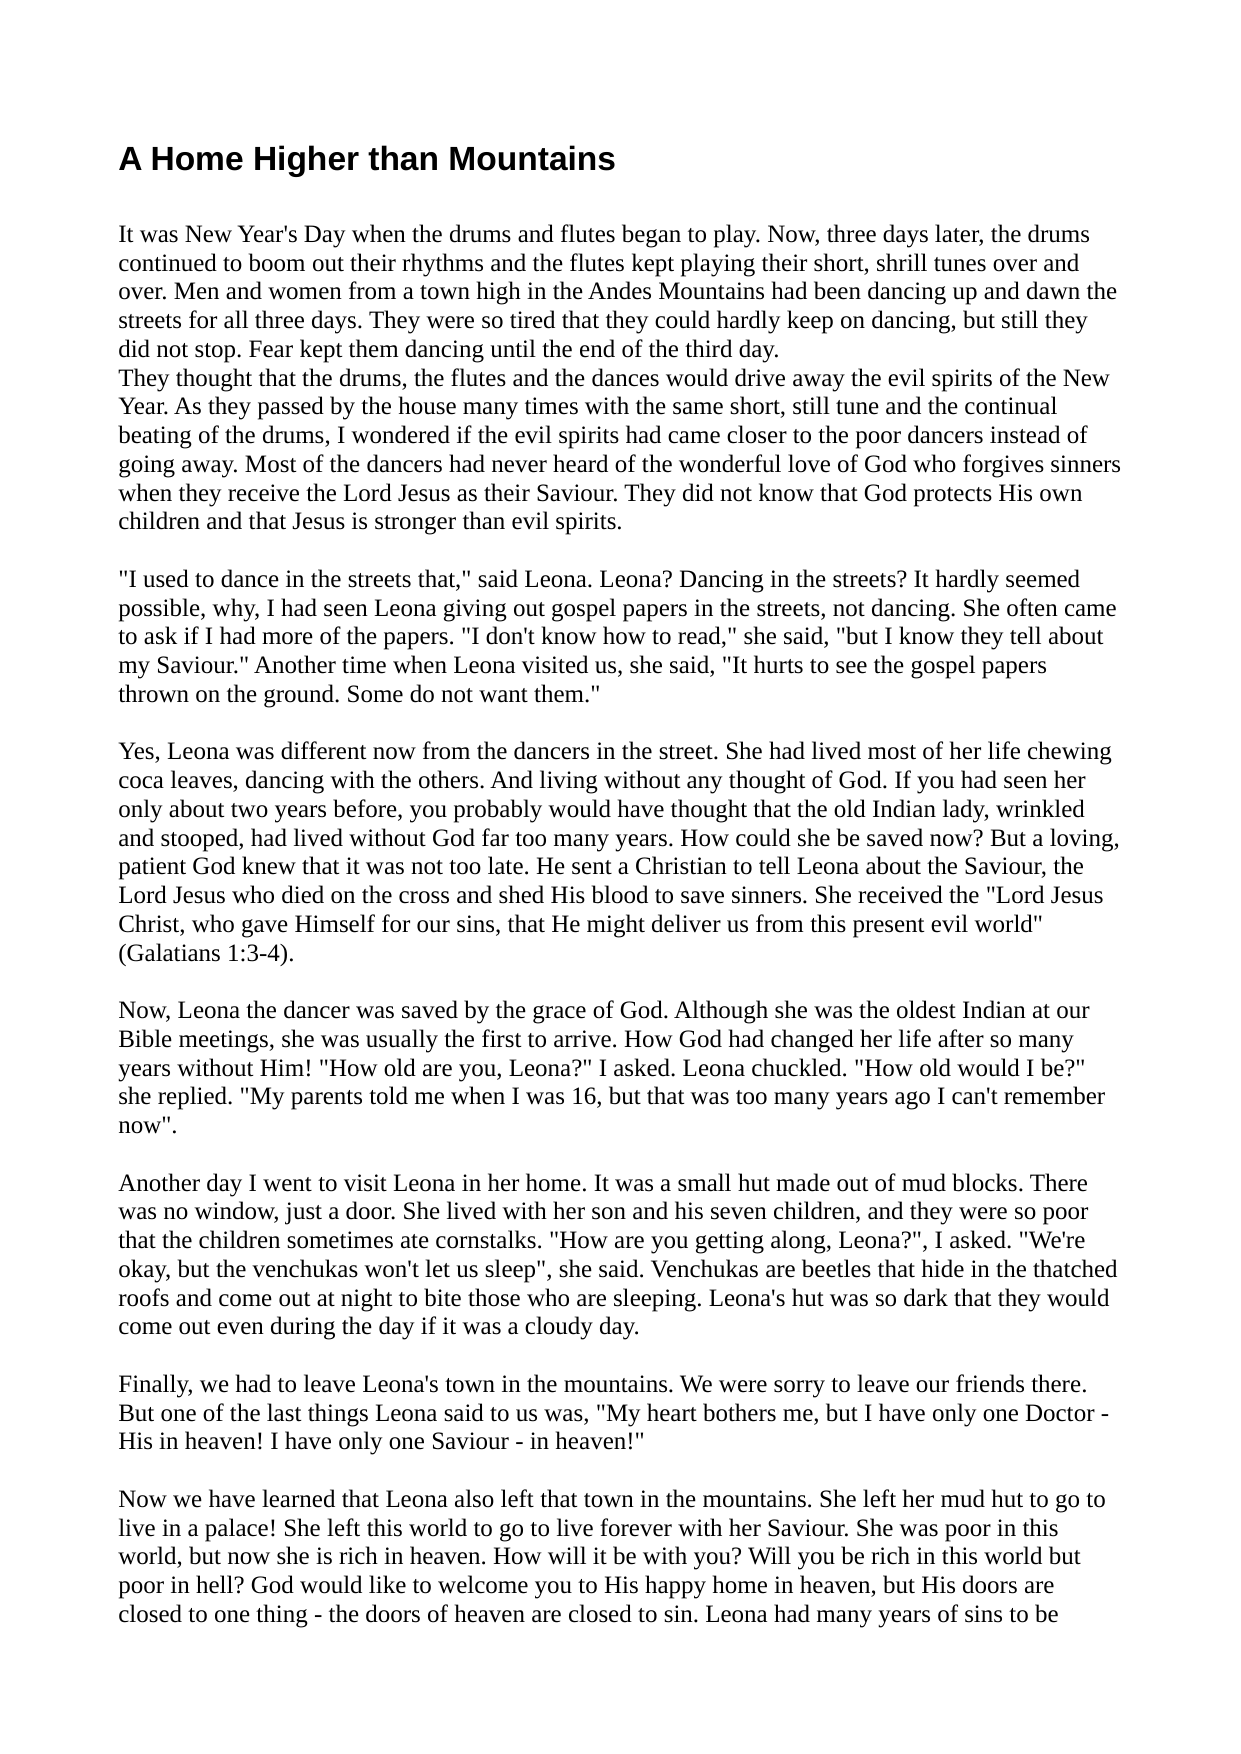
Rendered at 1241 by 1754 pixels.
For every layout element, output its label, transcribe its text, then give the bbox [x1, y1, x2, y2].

text It was New Year's Day when the drums and flutes began to play. Now, three days later, the drums continued to boom out their rhythms and the flutes kept playing their short, shrill tunes over and over. Men and women from a town high in the Andes Mountains had been dancing up and dawn the streets for all three days. They were so tired that they could hardly keep on dancing, but still they did not stop. Fear kept them dancing until the end of the third day. [118, 219, 1122, 363]
text They thought that the drums, the flutes and the dances would drive away the evil spirits of the New Year. As they passed by the house many times with the same short, still tune and the continual beating of the drums, I wondered if the evil spirits had came closer to the poor dancers instead of going away. Most of the dancers had never heard of the wonderful love of God who forgives sinners when they receive the Lord Jesus as their Saviour. They did not know that God protects His own children and that Jesus is stronger than evil spirits. [118, 363, 1122, 535]
text Finally, we had to leave Leona's town in the mountains. We were sorry to leave our friends there. But one of the last things Leona said to us was, "My heart bothers me, but I have only one Doctor - His in heaven! I have only one Saviour - in heaven!" [118, 1369, 1122, 1455]
text Now we have learned that Leona also left that town in the mountains. She left her mud hut to go to live in a palace! She left this world to go to live forever with her Saviour. She was poor in this world, but now she is rich in heaven. How will it be with you? Will you be rich in this world but poor in hell? God would like to welcome you to His happy home in heaven, but His doors are closed to one thing - the doors of heaven are closed to sin. Leona had many years of sins to be [118, 1484, 1122, 1628]
text Now, Leona the dancer was saved by the grace of God. Although she was the oldest Indian at our Bible meetings, she was usually the first to arrive. How God had changed her life after so many years without Him! "How old are you, Leona?" I asked. Leona chuckled. "How old would I be?" she replied. "My parents told me when I was 16, but that was too many years ago I can't remember now". [118, 995, 1122, 1139]
subtitle A Home Higher than Mountains [118, 139, 1122, 178]
text Another day I went to visit Leona in her home. It was a small hut made out of mud blocks. There was no window, just a door. She lived with her son and his seven children, and they were so poor that the children sometimes ate cornstalks. "How are you getting along, Leona?", I asked. "We're okay, but the venchukas won't let us sleep", she said. Venchukas are beetles that hide in the thatched roofs and come out at night to bite those who are sleeping. Leona's hut was so dark that they would come out even during the day if it was a cloudy day. [118, 1168, 1122, 1340]
text "I used to dance in the streets that," said Leona. Leona? Dancing in the streets? It hardly seemed possible, why, I had seen Leona giving out gospel papers in the streets, not dancing. She often came to ask if I had more of the papers. "I don't know how to read," she said, "but I know they tell about my Saviour." Another time when Leona visited us, she said, "It hurts to see the gospel papers thrown on the ground. Some do not want them." [118, 564, 1122, 708]
text Yes, Leona was different now from the dancers in the street. She had lived most of her life chewing coca leaves, dancing with the others. And living without any thought of God. If you had seen her only about two years before, you probably would have thought that the old Indian lady, wrinkled and stooped, had lived without God far too many years. How could she be saved now? But a loving, patient God knew that it was not too late. He sent a Christian to tell Leona about the Saviour, the Lord Jesus who died on the cross and shed His blood to save sinners. She received the "Lord Jesus Christ, who gave Himself for our sins, that He might deliver us from this present evil world" (Galatians 1:3-4). [118, 736, 1122, 966]
